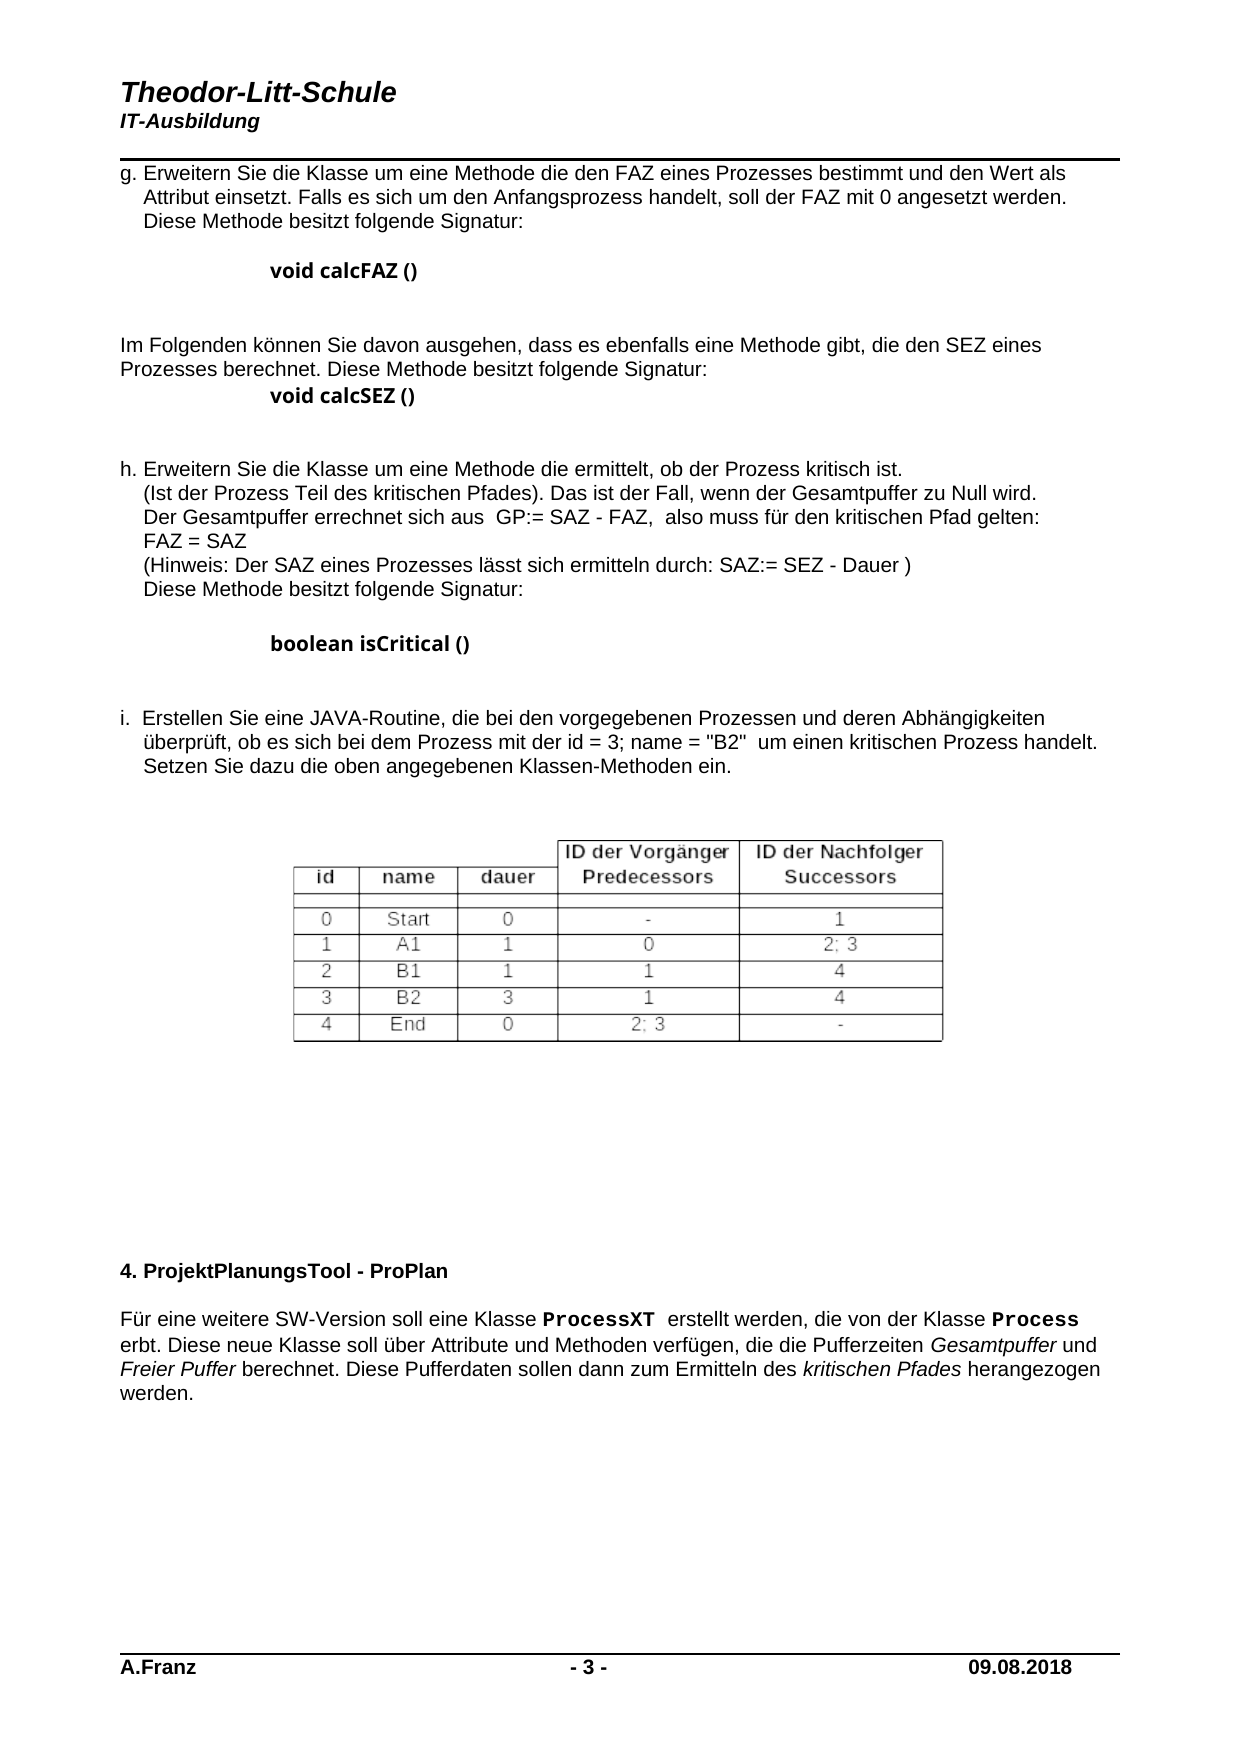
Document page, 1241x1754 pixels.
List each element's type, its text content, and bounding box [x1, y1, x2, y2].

text (Ist der Prozess Teil des kritischen Pfades). Das ist der Fall, wenn der Gesamtpuffer zu Null wird. [120, 481, 1120, 505]
text (Hinweis: Der SAZ eines Prozesses lässt sich ermitteln durch: SAZ:= SEZ - Dauer ) [120, 553, 1120, 577]
text Für eine weitere SW-Version soll eine Klasse ProcessXT erstellt werden, die von der Klasse Process erbt. Diese neue Klasse soll über Attribute und Methoden verfügen, die die Pufferzeiten Gesamtpuffer und Freier Puffer berechnet. Diese Pufferdaten sollen dann zum Ermitteln des kritischen Pfades herangezogen werden. [120, 1307, 1120, 1404]
text Diese Methode besitzt folgende Signatur: [120, 208, 1120, 232]
text 4. ProjektPlanungsTool - ProPlan [120, 1259, 1120, 1283]
text Attribut einsetzt. Falls es sich um den Anfangsprozess handelt, soll der FAZ mit 0 angesetzt werden. [120, 184, 1120, 208]
text Setzen Sie dazu die oben angegebenen Klassen-Methoden ein. [120, 753, 1120, 777]
text g. Erweitern Sie die Klasse um eine Methode die den FAZ eines Prozesses bestimmt und den Wert als [120, 161, 1120, 184]
text i. Erstellen Sie eine JAVA-Routine, die bei den vorgegebenen Prozessen und deren Abhängigkeiten [120, 706, 1120, 729]
text boolean isCritical () [120, 629, 1120, 658]
text void calcFAZ () [120, 256, 1120, 285]
text Im Folgenden können Sie davon ausgehen, dass es ebenfalls eine Methode gibt, die den SEZ eines Prozesses berechnet. Diese Methode besitzt folgende Signatur: [120, 333, 1120, 381]
text void calcSEZ () [120, 381, 1120, 409]
text Der Gesamtpuffer errechnet sich aus GP:= SAZ - FAZ, also muss für den kritischen Pfad gelten: [120, 505, 1120, 529]
text FAZ = SAZ [120, 529, 1120, 553]
text h. Erweitern Sie die Klasse um eine Methode die ermittelt, ob der Prozess kritisch ist. [120, 457, 1120, 481]
text Diese Methode besitzt folgende Signatur: [120, 577, 1120, 601]
text überprüft, ob es sich bei dem Prozess mit der id = 3; name = "B2" um einen kritischen Prozess handelt. [120, 729, 1120, 753]
